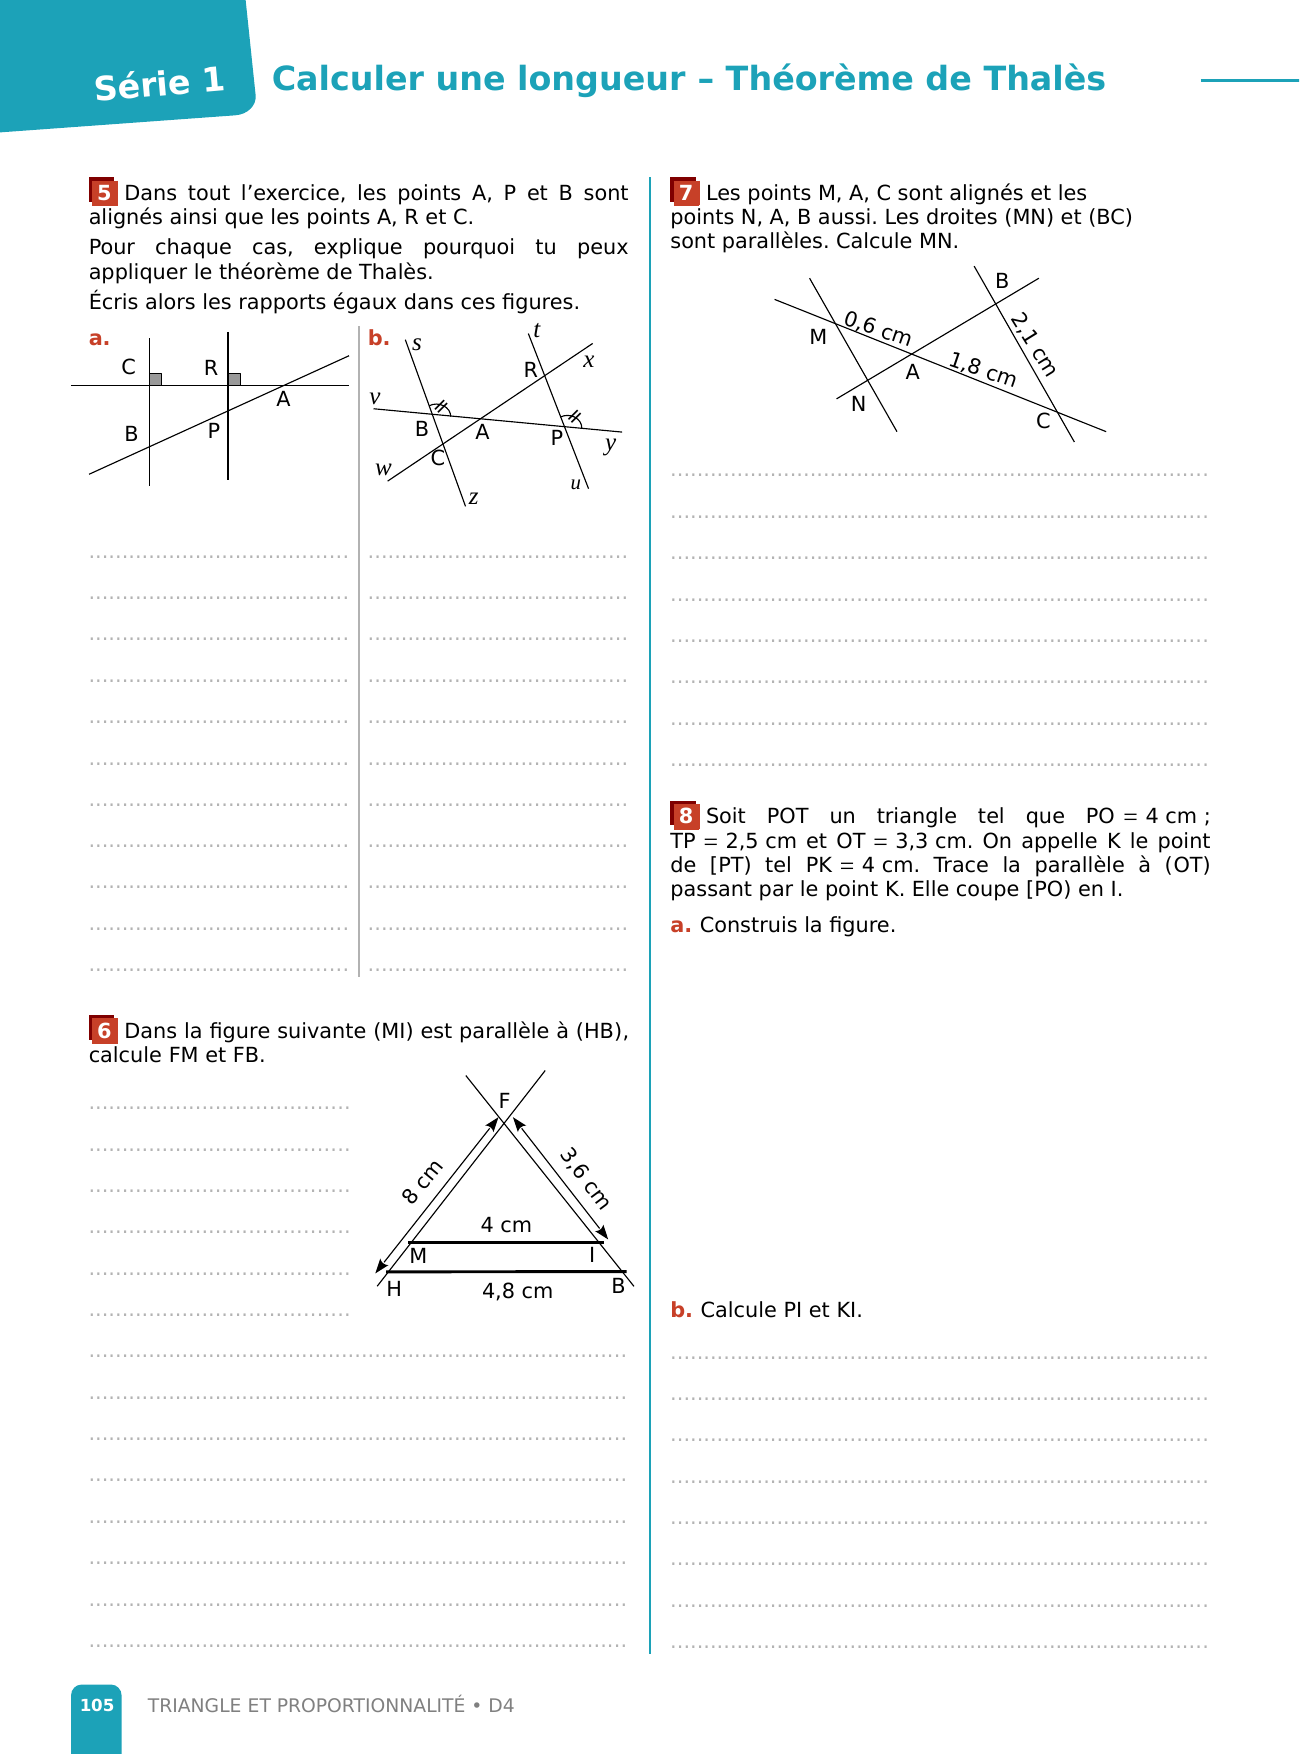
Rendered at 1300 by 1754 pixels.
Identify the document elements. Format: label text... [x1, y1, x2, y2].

subtitle Les points M, A, C sont alignés et les points N, A, B aussi. Les droites (MN) et (BC) sont parallèles. Calcule MN. [670, 177, 1211, 254]
list Pour chaque cas, explique pourquoi tu peux appliquer le théorème de Thalès. [88, 235, 629, 284]
list Écris alors les rapports égaux dans ces figures. [88, 290, 629, 314]
list Calcule PI et KI. [670, 1298, 1211, 1323]
list Construis la figure. [670, 913, 1211, 938]
subtitle Dans tout l’exercice, les points A, P et B sont alignés ainsi que les points A, R et C. [88, 177, 629, 229]
subtitle Soit POT un triangle tel que PO = 4 cm ; TP = 2,5 cm et OT = 3,3 cm. On appelle K le point de [PT) tel PK = 4 cm. Trace la parallèle à (OT) passant par le point K. Elle coupe [PO) en I. [670, 801, 1211, 902]
subtitle Dans la figure suivante (MI) est parallèle à (HB), calcule FM et FB. [88, 1015, 629, 1067]
